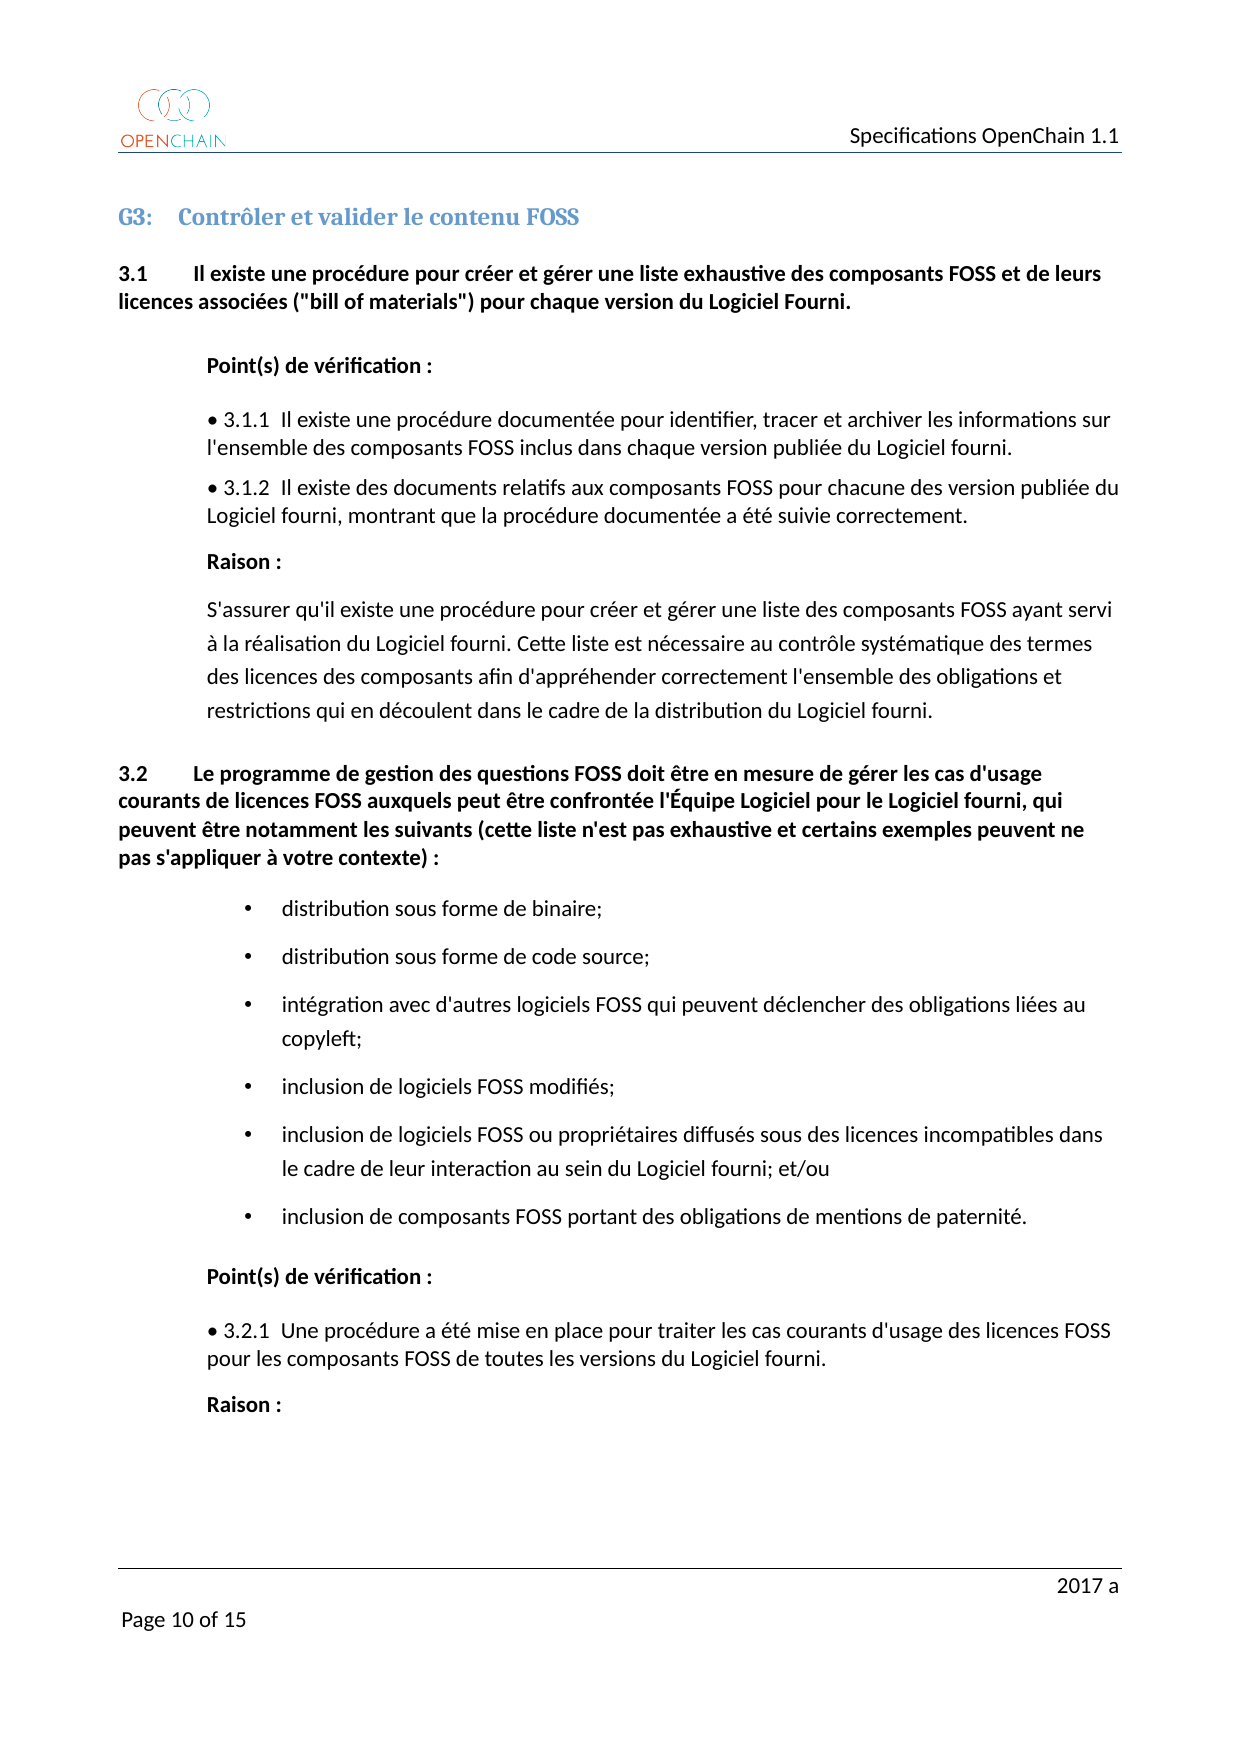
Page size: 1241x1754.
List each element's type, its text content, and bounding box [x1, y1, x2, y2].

subtitle Il existe une procédure pour créer et gérer une liste exhaustive des composants FOSS et de leurs licences associées ("bill of materials") pour chaque version du Logiciel Fourni. [118, 259, 1122, 315]
text S'assurer qu'il existe une procédure pour créer et gérer une liste des composants FOSS ayant servi à la réalisation du Logiciel fourni. Cette liste est nécessaire au contrôle systématique des termes des licences des composants afin d'appréhender correctement l'ensemble des obligations et restrictions qui en découlent dans le cadre de la distribution du Logiciel fourni. [207, 595, 1122, 724]
list inclusion de composants FOSS portant des obligations de mentions de paternité. [244, 1202, 1122, 1230]
subtitle Il existe une procédure documentée pour identifier, tracer et archiver les informations sur l'ensemble des composants FOSS inclus dans chaque version publiée du Logiciel fourni. [207, 405, 1122, 461]
list distribution sous forme de binaire; [244, 894, 1122, 922]
list inclusion de logiciels FOSS ou propriétaires diffusés sous des licences incompatibles dans le cadre de leur interaction au sein du Logiciel fourni; et/ou [244, 1120, 1122, 1182]
title Raison : [207, 1390, 1122, 1418]
list inclusion de logiciels FOSS modifiés; [244, 1072, 1122, 1100]
subtitle Une procédure a été mise en place pour traiter les cas courants d'usage des licences FOSS pour les composants FOSS de toutes les versions du Logiciel fourni. [207, 1316, 1122, 1372]
subtitle Le programme de gestion des questions FOSS doit être en mesure de gérer les cas d'usage courants de licences FOSS auxquels peut être confrontée l'Équipe Logiciel pour le Logiciel fourni, qui peuvent être notamment les suivants (cette liste n'est pas exhaustive et certains exemples peuvent ne pas s'appliquer à votre contexte) : [118, 759, 1122, 871]
picture [121, 89, 226, 148]
list distribution sous forme de code source; [244, 942, 1122, 971]
title Point(s) de vérification : [207, 1262, 1122, 1290]
subtitle Il existe des documents relatifs aux composants FOSS pour chacune des version publiée du Logiciel fourni, montrant que la procédure documentée a été suivie correctement. [207, 473, 1122, 529]
title Point(s) de vérification : [207, 351, 1122, 379]
title Raison : [207, 547, 1122, 575]
list intégration avec d'autres logiciels FOSS qui peuvent déclencher des obligations liées au copyleft; [244, 991, 1122, 1052]
subtitle Contrôler et valider le contenu FOSS [118, 203, 1122, 232]
